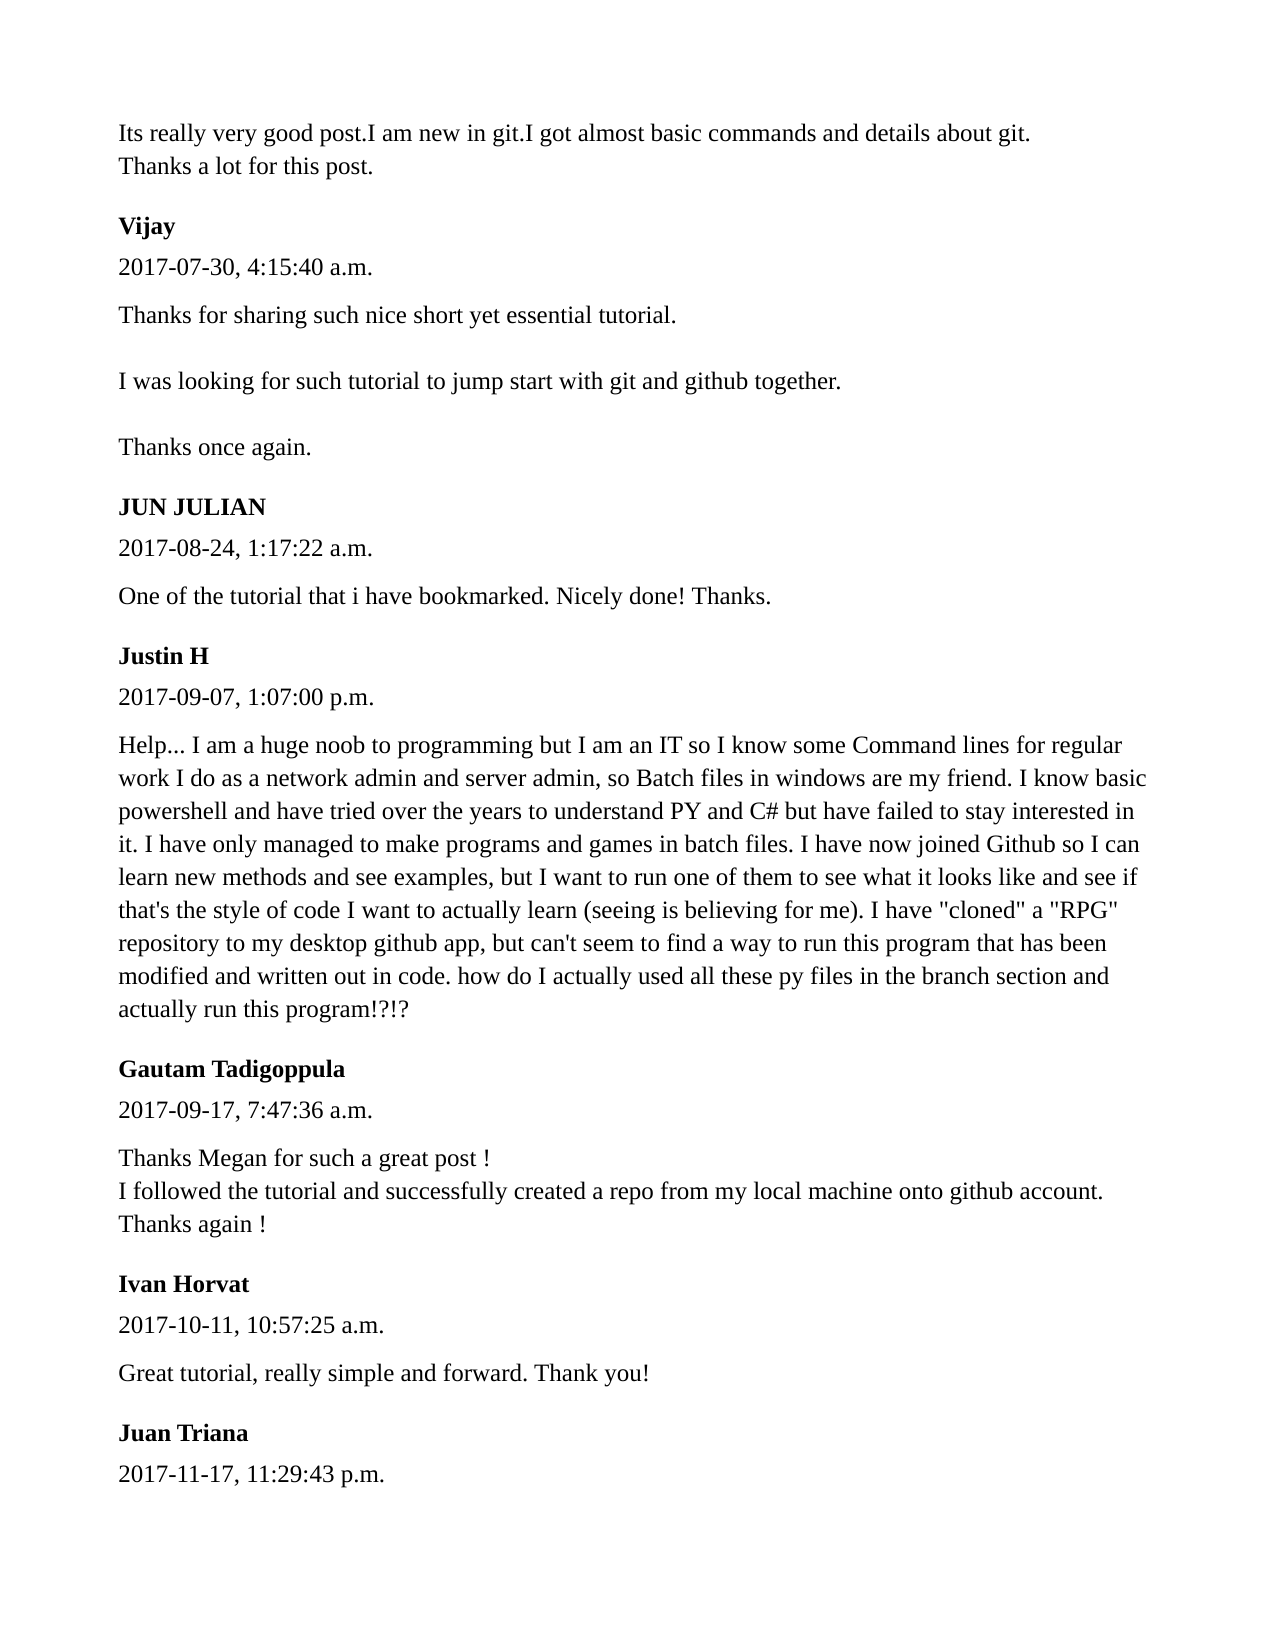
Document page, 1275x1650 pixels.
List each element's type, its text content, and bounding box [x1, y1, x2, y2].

text 2017-09-07, 1:07:00 p.m. [118, 682, 1157, 711]
subtitle Gautam Tadigoppula [118, 1054, 1157, 1083]
text 2017-07-30, 4:15:40 a.m. [118, 252, 1157, 281]
subtitle JUN JULIAN [118, 492, 1157, 521]
text One of the tutorial that i have bookmarked. Nicely done! Thanks. [118, 581, 1157, 610]
text 2017-09-17, 7:47:36 a.m. [118, 1096, 1157, 1124]
text Thanks for sharing such nice short yet essential tutorial. I was looking for such tutorial to jump start with git and github together. Thanks once again. [118, 300, 1157, 461]
subtitle Vijay [118, 211, 1157, 240]
subtitle Ivan Horvat [118, 1269, 1157, 1298]
text Help... I am a huge noob to programming but I am an IT so I know some Command lines for regular work I do as a network admin and server admin, so Batch files in windows are my friend. I know basic powershell and have tried over the years to understand PY and C# but have failed to stay interested in it. I have only managed to make programs and games in batch files. I have now joined Github so I can learn new methods and see examples, but I want to run one of them to see what it looks like and see if that's the style of code I want to actually learn (seeing is believing for me). I have "cloned" a "RPG" repository to my desktop github app, but can't seem to find a way to run this program that has been modified and written out in code. how do I actually used all these py files in the branch section and actually run this program!?!? [118, 730, 1157, 1023]
text Great tutorial, really simple and forward. Thank you! [118, 1358, 1157, 1387]
text 2017-10-11, 10:57:25 a.m. [118, 1311, 1157, 1339]
text Its really very good post.I am new in git.I got almost basic commands and details about git. Thanks a lot for this post. [118, 118, 1157, 180]
subtitle Juan Triana [118, 1418, 1157, 1447]
text 2017-08-24, 1:17:22 a.m. [118, 533, 1157, 562]
text 2017-11-17, 11:29:43 p.m. [118, 1459, 1157, 1488]
text Thanks Megan for such a great post ! I followed the tutorial and successfully created a repo from my local machine onto github account. Thanks again ! [118, 1143, 1157, 1238]
subtitle Justin H [118, 641, 1157, 670]
